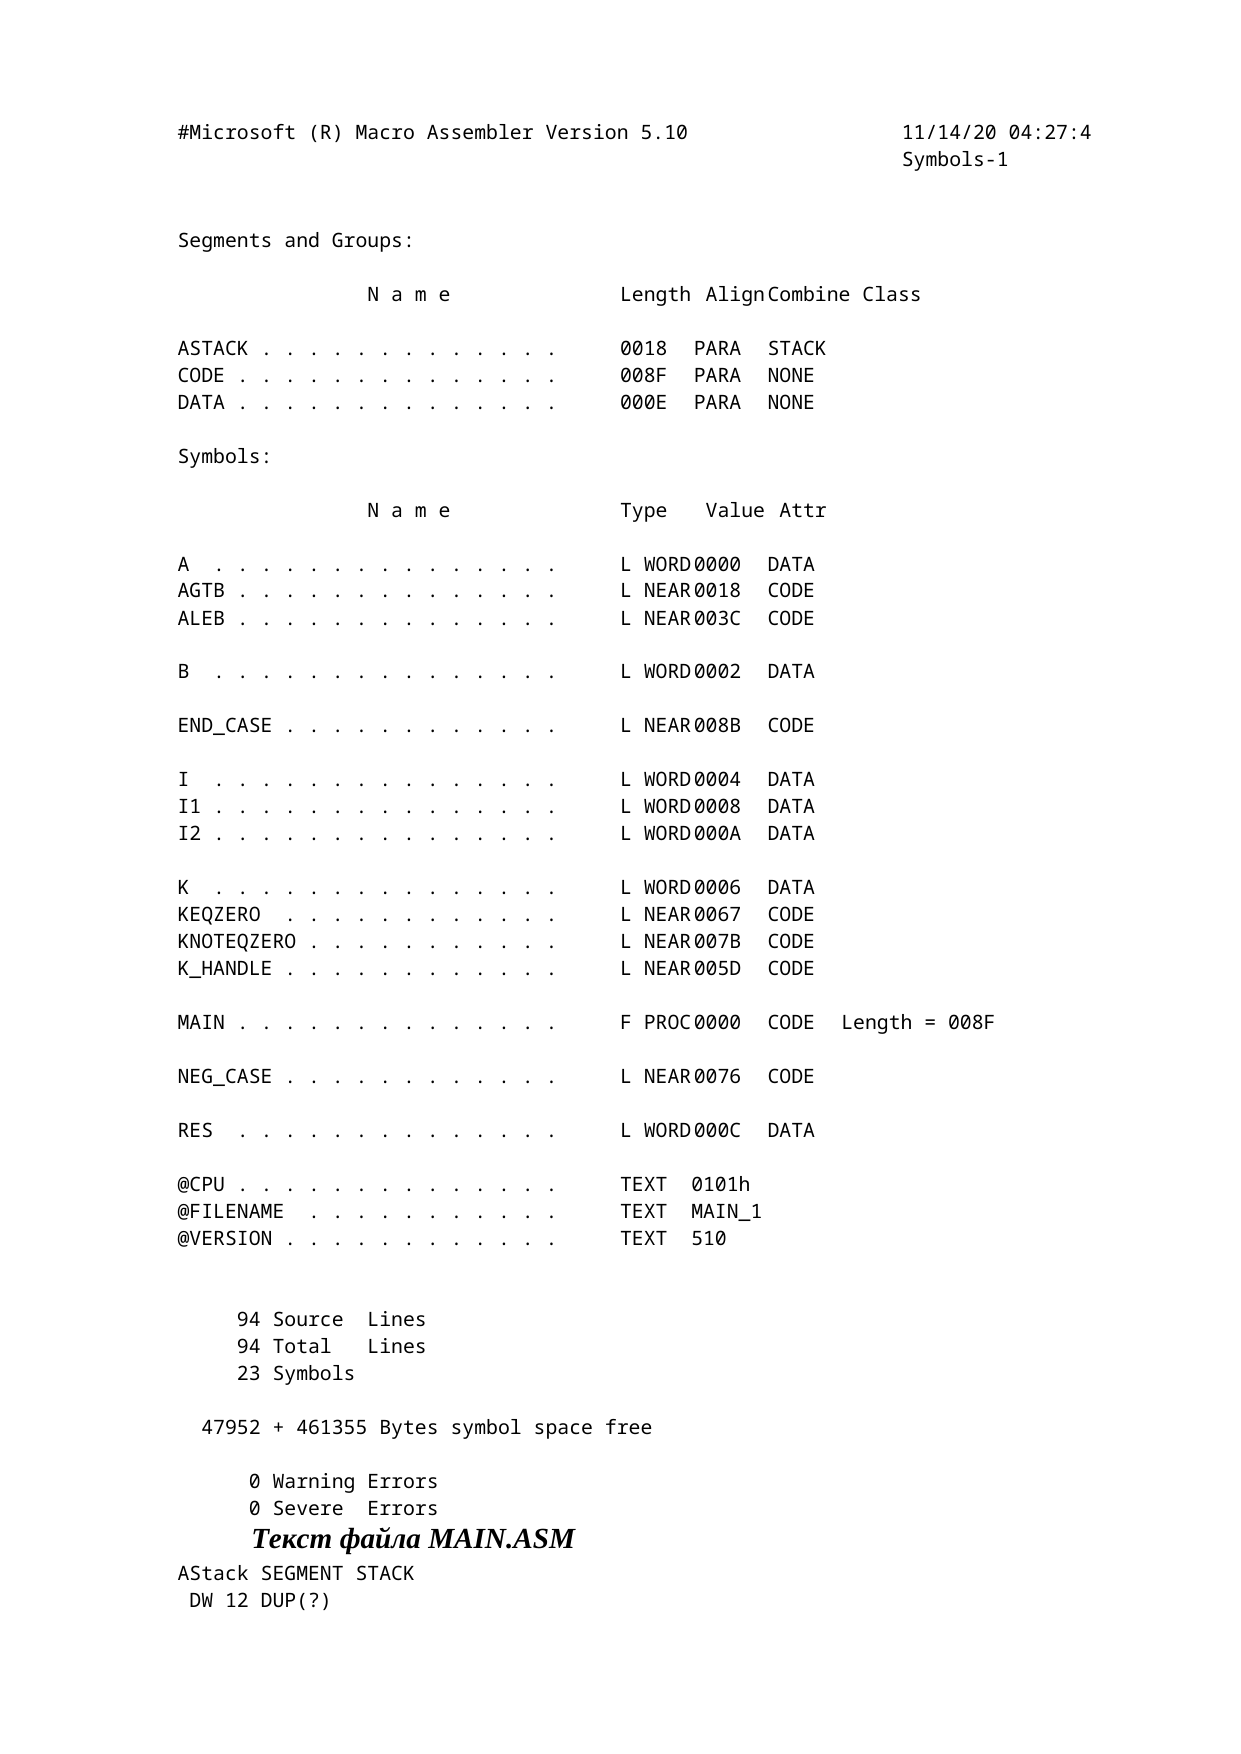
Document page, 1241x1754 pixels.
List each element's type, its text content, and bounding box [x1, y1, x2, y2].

text KNOTEQZERO . . . . . . . . . . . L NEAR 007B CODE [177, 927, 1152, 954]
text END_CASE . . . . . . . . . . . . L NEAR 008B CODE [177, 712, 1152, 739]
text #Microsoft (R) Macro Assembler Version 5.10 11/14/20 04:27:4 [177, 118, 1152, 145]
text 47952 + 461355 Bytes symbol space free [177, 1413, 1152, 1440]
text A . . . . . . . . . . . . . . . L WORD 0000 DATA [177, 550, 1152, 577]
text Текст файла MAIN.ASM [177, 1521, 1152, 1554]
text K_HANDLE . . . . . . . . . . . . L NEAR 005D CODE [177, 954, 1152, 981]
text NEG_CASE . . . . . . . . . . . . L NEAR 0076 CODE [177, 1062, 1152, 1089]
text @CPU . . . . . . . . . . . . . . TEXT 0101h [177, 1170, 1152, 1197]
text K . . . . . . . . . . . . . . . L WORD 0006 DATA [177, 873, 1152, 901]
text AGTB . . . . . . . . . . . . . . L NEAR 0018 CODE [177, 577, 1152, 604]
text Symbols: [177, 442, 1152, 469]
text @VERSION . . . . . . . . . . . . TEXT 510 [177, 1224, 1152, 1251]
text MAIN . . . . . . . . . . . . . . F PROC 0000 CODE Length = 008F [177, 1008, 1152, 1035]
text ALEB . . . . . . . . . . . . . . L NEAR 003C CODE [177, 604, 1152, 631]
text CODE . . . . . . . . . . . . . . 008F PARA NONE [177, 361, 1152, 388]
text I1 . . . . . . . . . . . . . . . L WORD 0008 DATA [177, 793, 1152, 819]
text 0 Severe Errors [177, 1494, 1152, 1521]
text DW 12 DUP(?) [177, 1587, 1152, 1613]
text 0 Warning Errors [177, 1467, 1152, 1494]
text AStack SEGMENT STACK [177, 1559, 1152, 1587]
text N a m e Type Value Attr [177, 496, 1152, 523]
text 94 Source Lines [177, 1305, 1152, 1332]
text I . . . . . . . . . . . . . . . L WORD 0004 DATA [177, 766, 1152, 793]
text 94 Total Lines [177, 1332, 1152, 1359]
text Symbols-1 [177, 145, 1152, 172]
text DATA . . . . . . . . . . . . . . 000E PARA NONE [177, 388, 1152, 415]
text RES . . . . . . . . . . . . . . L WORD 000C DATA [177, 1116, 1152, 1143]
text ASTACK . . . . . . . . . . . . . 0018 PARA STACK [177, 334, 1152, 361]
text @FILENAME . . . . . . . . . . . TEXT MAIN_1 [177, 1197, 1152, 1224]
text Segments and Groups: [177, 226, 1152, 253]
text 23 Symbols [177, 1359, 1152, 1386]
text KEQZERO . . . . . . . . . . . . L NEAR 0067 CODE [177, 901, 1152, 927]
text I2 . . . . . . . . . . . . . . . L WORD 000A DATA [177, 819, 1152, 847]
text N a m e Length Align Combine Class [177, 280, 1152, 307]
text B . . . . . . . . . . . . . . . L WORD 0002 DATA [177, 658, 1152, 685]
